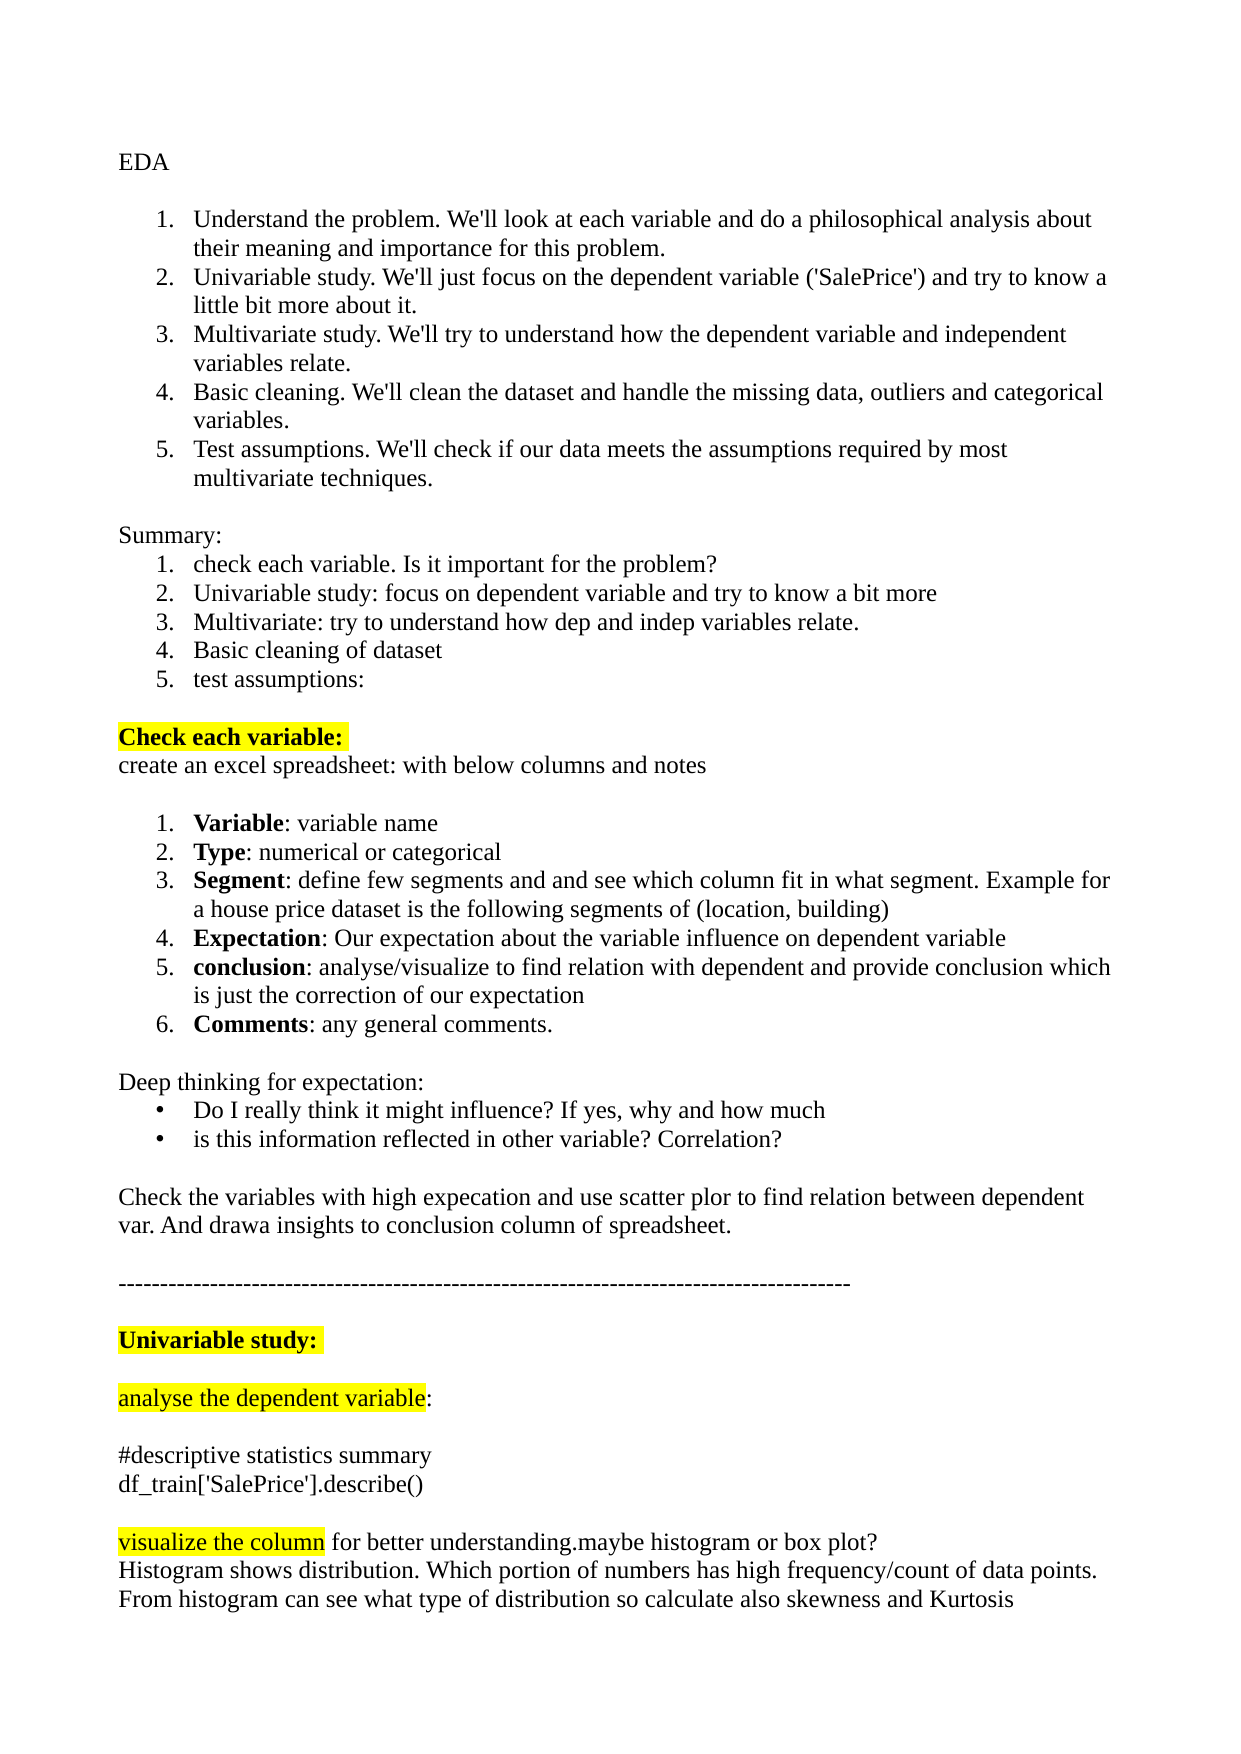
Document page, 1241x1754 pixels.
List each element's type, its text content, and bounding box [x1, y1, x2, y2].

list check each variable. Is it important for the problem? [156, 549, 1122, 578]
text Histogram shows distribution. Which portion of numbers has high frequency/count of data points. [118, 1556, 1122, 1584]
list test assumptions: [156, 664, 1122, 693]
text EDA [118, 147, 1122, 176]
text Univariable study: [118, 1326, 1122, 1354]
text Deep thinking for expectation: [118, 1067, 1122, 1096]
list Understand the problem. We'll look at each variable and do a philosophical analysis about their meaning and importance for this problem. [156, 204, 1122, 262]
list Univariable study. We'll just focus on the dependent variable ('SalePrice') and try to know a little bit more about it. [156, 262, 1122, 319]
list Test assumptions. We'll check if our data meets the assumptions required by most multivariate techniques. [156, 434, 1122, 492]
text Check the variables with high expecation and use scatter plor to find relation between dependent var. And drawa insights to conclusion column of spreadsheet. [118, 1182, 1122, 1239]
text From histogram can see what type of distribution so calculate also skewness and Kurtosis [118, 1584, 1122, 1613]
list is this information reflected in other variable? Correlation? [156, 1124, 1122, 1153]
list Comments: any general comments. [156, 1009, 1122, 1038]
list Basic cleaning. We'll clean the dataset and handle the missing data, outliers and categorical variables. [156, 377, 1122, 434]
text create an excel spreadsheet: with below columns and notes [118, 751, 1122, 779]
text df_train['SalePrice'].describe() [118, 1469, 1122, 1498]
text analyse the dependent variable: [118, 1383, 1122, 1412]
text ---------------------------------------------------------------------------------------- [118, 1268, 1122, 1297]
list Expectation: Our expectation about the variable influence on dependent variable [156, 923, 1122, 952]
list conclusion: analyse/visualize to find relation with dependent and provide conclusion which is just the correction of our expectation [156, 952, 1122, 1009]
list Type: numerical or categorical [156, 837, 1122, 866]
list Do I really think it might influence? If yes, why and how much [156, 1096, 1122, 1124]
list Multivariate study. We'll try to understand how the dependent variable and independent variables relate. [156, 319, 1122, 377]
list Univariable study: focus on dependent variable and try to know a bit more [156, 578, 1122, 607]
list Variable: variable name [156, 808, 1122, 837]
list Basic cleaning of dataset [156, 636, 1122, 664]
text Check each variable: [118, 722, 1122, 751]
list Multivariate: try to understand how dep and indep variables relate. [156, 607, 1122, 636]
text Summary: [118, 521, 1122, 549]
text #descriptive statistics summary [118, 1441, 1122, 1469]
list Segment: define few segments and and see which column fit in what segment. Example for a house price dataset is the following segments of (location, building) [156, 866, 1122, 923]
text visualize the column for better understanding.maybe histogram or box plot? [118, 1527, 1122, 1556]
